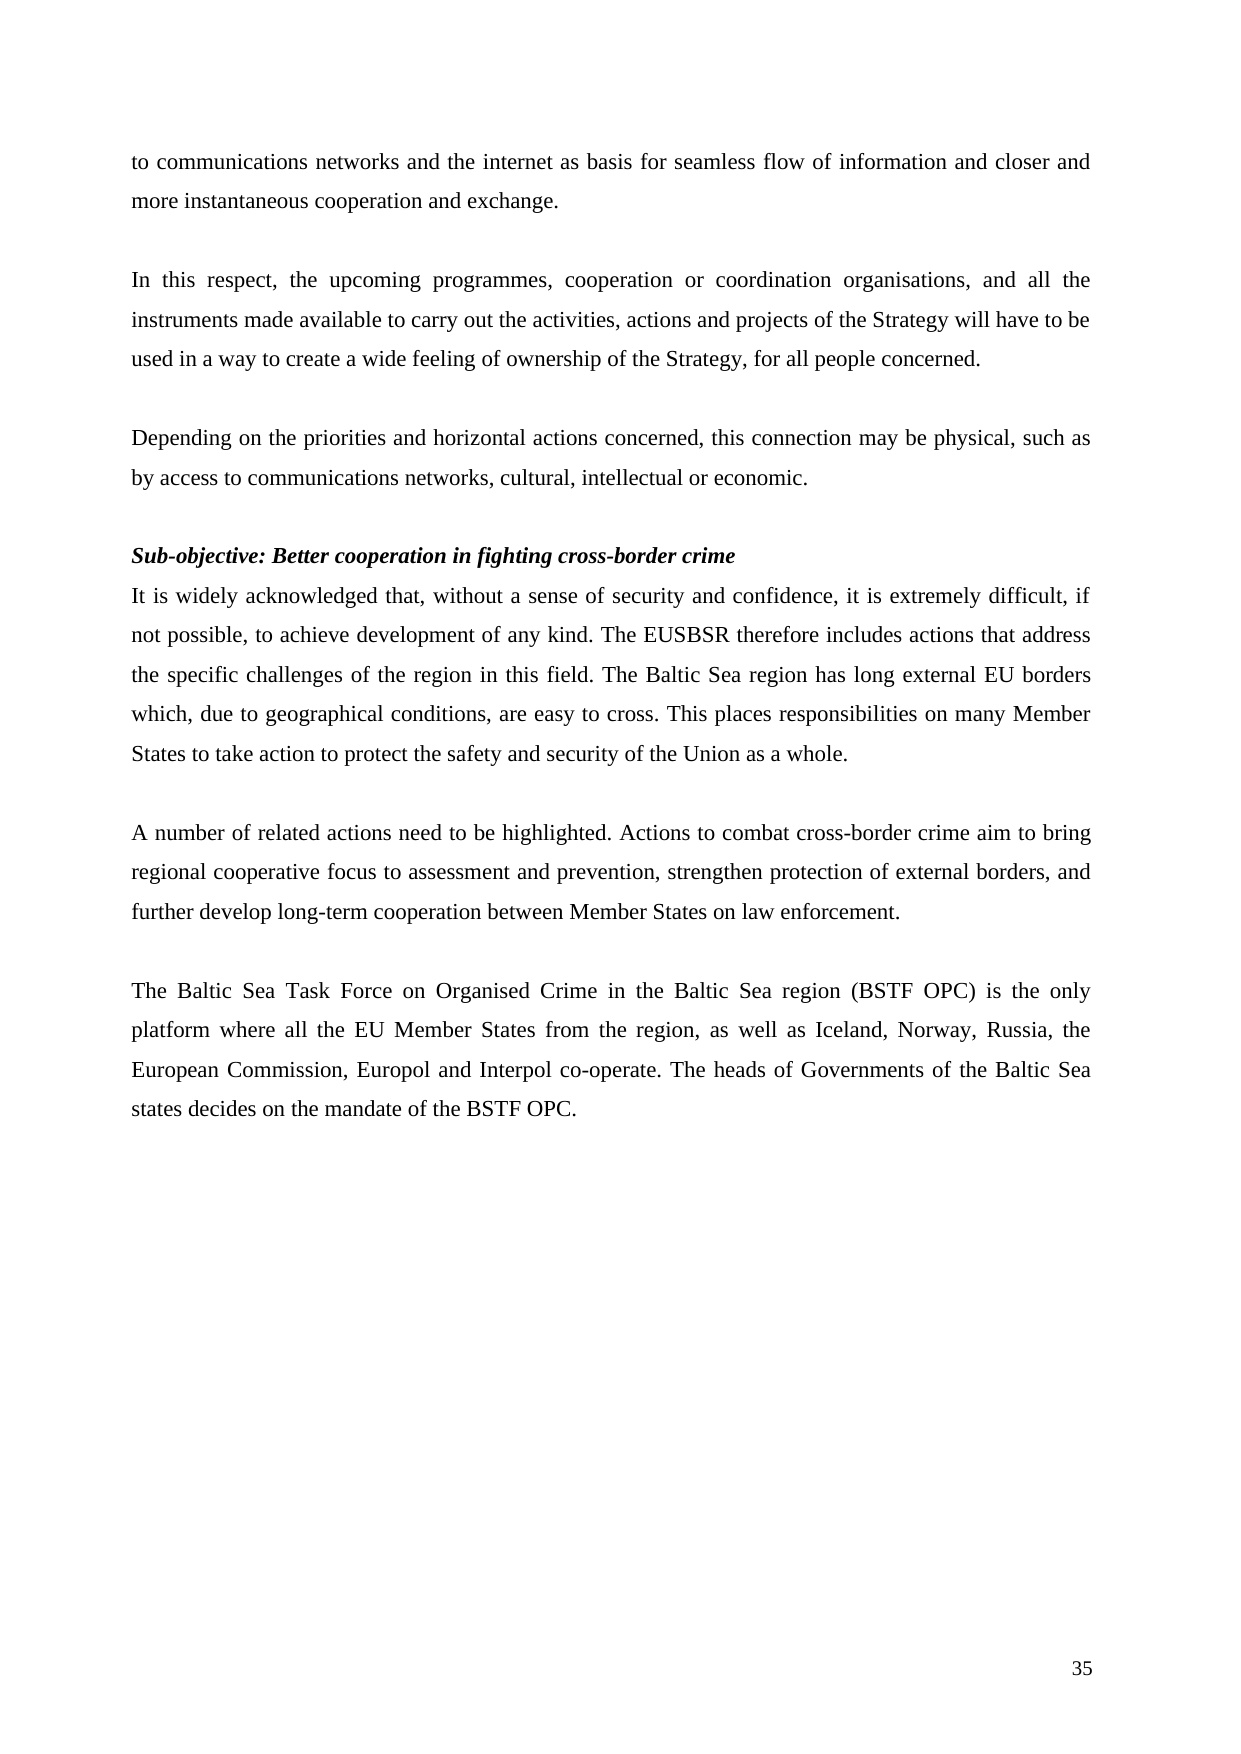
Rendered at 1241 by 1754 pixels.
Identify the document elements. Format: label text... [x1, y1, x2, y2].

text A number of related actions need to be highlighted. Actions to combat cross-border crime aim to bring regional cooperative focus to assessment and prevention, strengthen protection of external borders, and further develop long-term cooperation between Member States on law enforcement. [131, 819, 1092, 924]
subtitle Sub-objective: Better cooperation in fighting cross-border crime [131, 542, 1092, 569]
text It is widely acknowledged that, without a sense of security and confidence, it is extremely difficult, if not possible, to achieve development of any kind. The EUSBSR therefore includes actions that address the specific challenges of the region in this field. The Baltic Sea region has long external EU borders which, due to geographical conditions, are easy to cross. This places responsibilities on many Member States to take action to protect the safety and security of the Union as a whole. [131, 582, 1092, 766]
text to communications networks and the internet as basis for seamless flow of information and closer and more instantaneous cooperation and exchange. [131, 148, 1092, 213]
text In this respect, the upcoming programmes, cooperation or coordination organisations, and all the instruments made available to carry out the activities, actions and projects of the Strategy will have to be used in a way to create a wide feeling of ownership of the Strategy, for all people concerned. [131, 266, 1092, 371]
text Depending on the priorities and horizontal actions concerned, this connection may be physical, such as by access to communications networks, cultural, intellectual or economic. [131, 424, 1092, 490]
text The Baltic Sea Task Force on Organised Crime in the Baltic Sea region (BSTF OPC) is the only platform where all the EU Member States from the region, as well as Iceland, Norway, Russia, the European Commission, Europol and Interpol co-operate. The heads of Governments of the Baltic Sea states decides on the mandate of the BSTF OPC. [131, 977, 1092, 1122]
